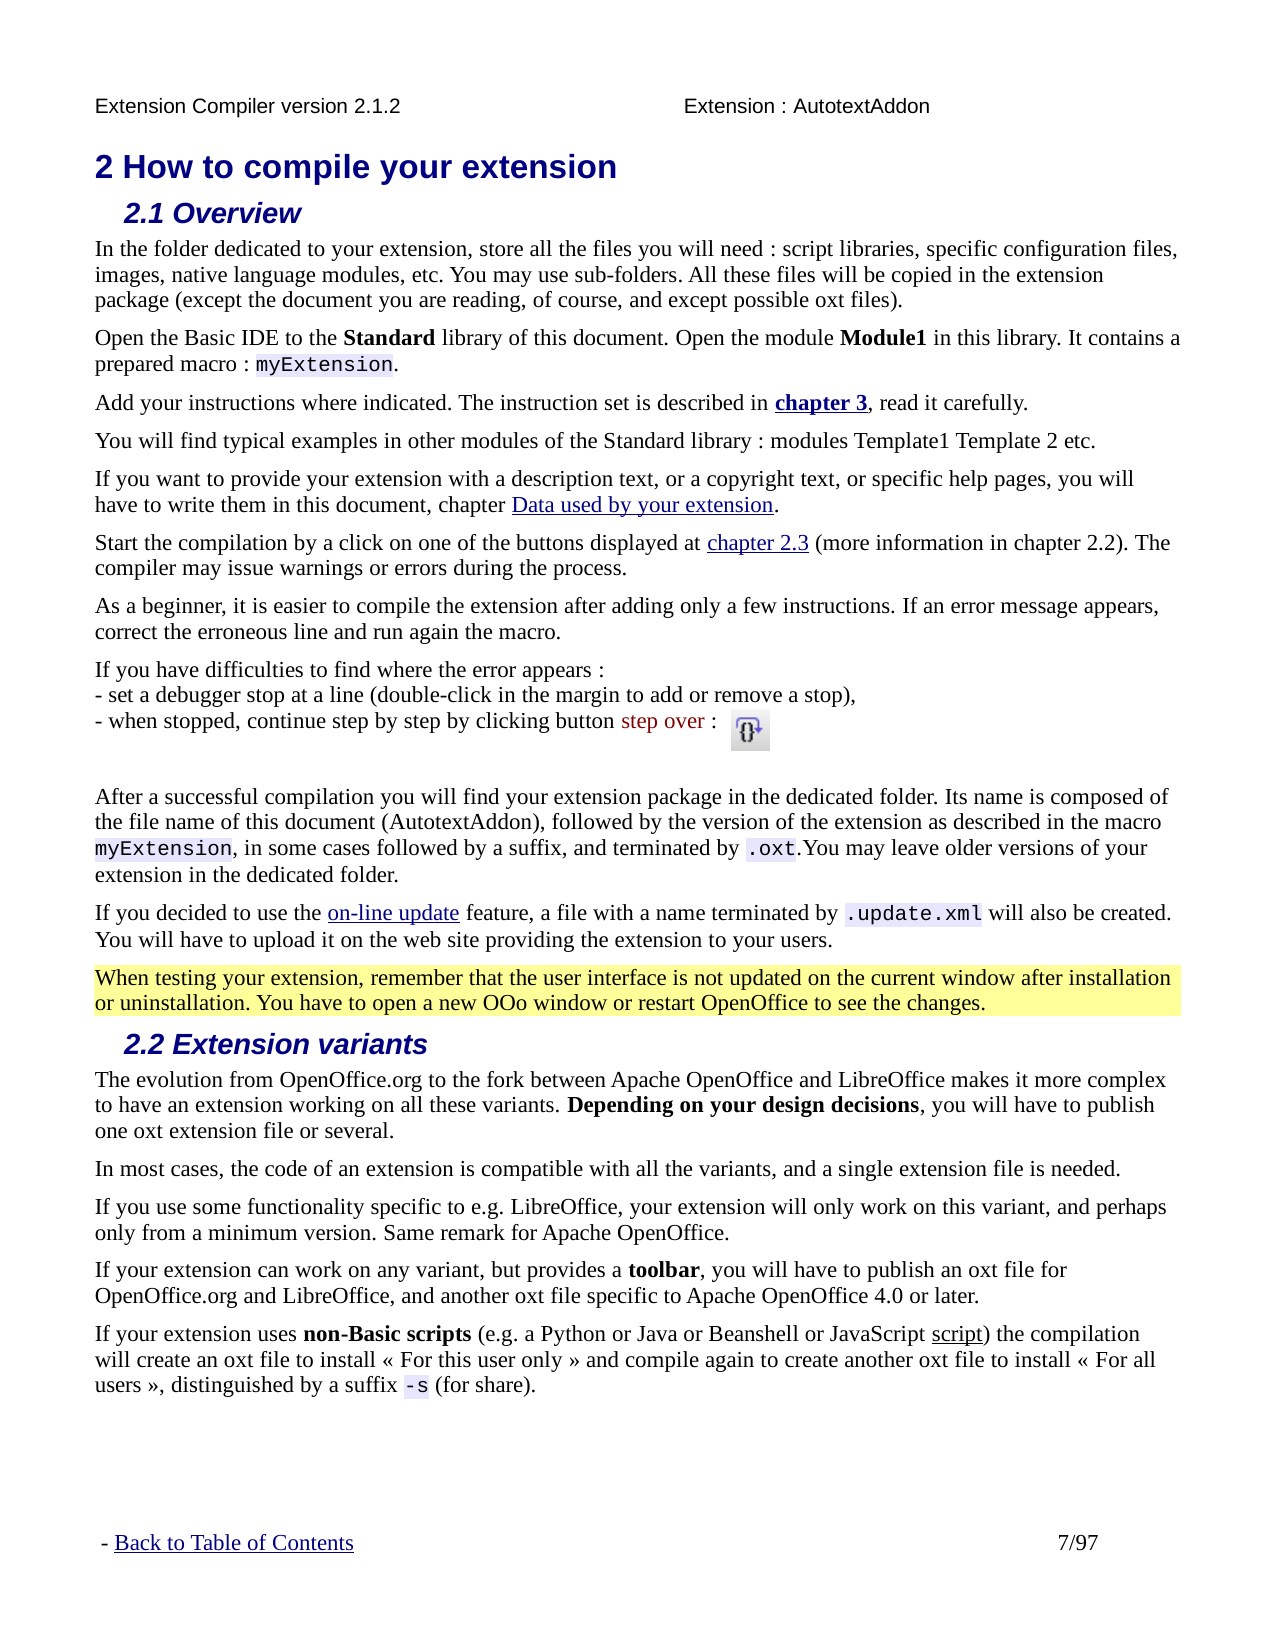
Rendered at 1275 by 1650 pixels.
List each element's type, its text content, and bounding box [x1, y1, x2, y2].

text If your extension can work on any variant, but provides a toolbar, you will have to publish an oxt file for OpenOffice.org and LibreOffice, and another oxt file specific to Apache OpenOffice 4.0 or later. [94, 1257, 1181, 1308]
text The evolution from OpenOffice.org to the fork between Apache OpenOffice and LibreOffice makes it more complex to have an extension working on all these variants. Depending on your design decisions, you will have to publish one oxt extension file or several. [94, 1067, 1181, 1143]
text Open the Basic IDE to the Standard library of this document. Open the module Module1 in this library. It contains a prepared macro : myExtension. [94, 325, 1181, 377]
text As a beginner, it is easier to compile the extension after adding only a few instructions. If an error message appears, correct the erroneous line and run again the macro. [94, 593, 1181, 644]
text If you want to provide your extension with a description text, or a copyright text, or specific help pages, you will have to write them in this document, chapter Data used by your extension. [94, 466, 1181, 517]
subtitle Extension variants [124, 1028, 1181, 1061]
text If you have difficulties to find where the error appears : - set a debugger stop at a line (double-click in the margin to add or remove a stop), - when stopped, continue step by step by clicking button step over : [94, 657, 1181, 733]
text When testing your extension, remember that the user interface is not updated on the current window after installation or uninstallation. You have to open a new OOo window or restart OpenOffice to see the changes. [94, 965, 1181, 1016]
picture [731, 709, 770, 751]
text In the folder dedicated to your extension, store all the files you will need : script libraries, specific configuration files, images, native language modules, etc. You may use sub-folders. All these files will be copied in the extension package (except the document you are reading, of course, and except possible oxt files). [94, 236, 1181, 312]
subtitle Overview [124, 197, 1181, 230]
text If your extension uses non-Basic scripts (e.g. a Python or Java or Beanshell or JavaScript script) the compilation will create an oxt file to install « For this user only » and compile again to create another oxt file to install « For all users », distinguished by a suffix -s (for share). [94, 1321, 1181, 1399]
text Start the compilation by a click on one of the buttons displayed at chapter 2.3 (more information in chapter 2.2). The compiler may issue warnings or errors during the process. [94, 529, 1181, 581]
subtitle How to compile your extension [94, 147, 1181, 185]
text If you decided to use the on-line update feature, a file with a name terminated by .update.xml will also be created. You will have to upload it on the web site providing the extension to your users. [94, 900, 1181, 952]
text After a successful compilation you will find your extension package in the dedicated folder. Its name is composed of the file name of this document (AutotextAddon), followed by the version of the extension as described in the macro myExtension, in some cases followed by a suffix, and terminated by .oxt.You may leave older versions of your extension in the dedicated folder. [94, 784, 1181, 887]
text If you use some functionality specific to e.g. LibreOffice, your extension will only work on this variant, and perhaps only from a minimum version. Same remark for Apache OpenOffice. [94, 1194, 1181, 1245]
text You will find typical examples in other modules of the Standard library : modules Template1 Template 2 etc. [94, 428, 1181, 453]
text In most cases, the code of an extension is compatible with all the variants, and a single extension file is needed. [94, 1156, 1181, 1181]
text Add your instructions where indicated. The instruction set is described in chapter 3, read it carefully. [94, 390, 1181, 416]
